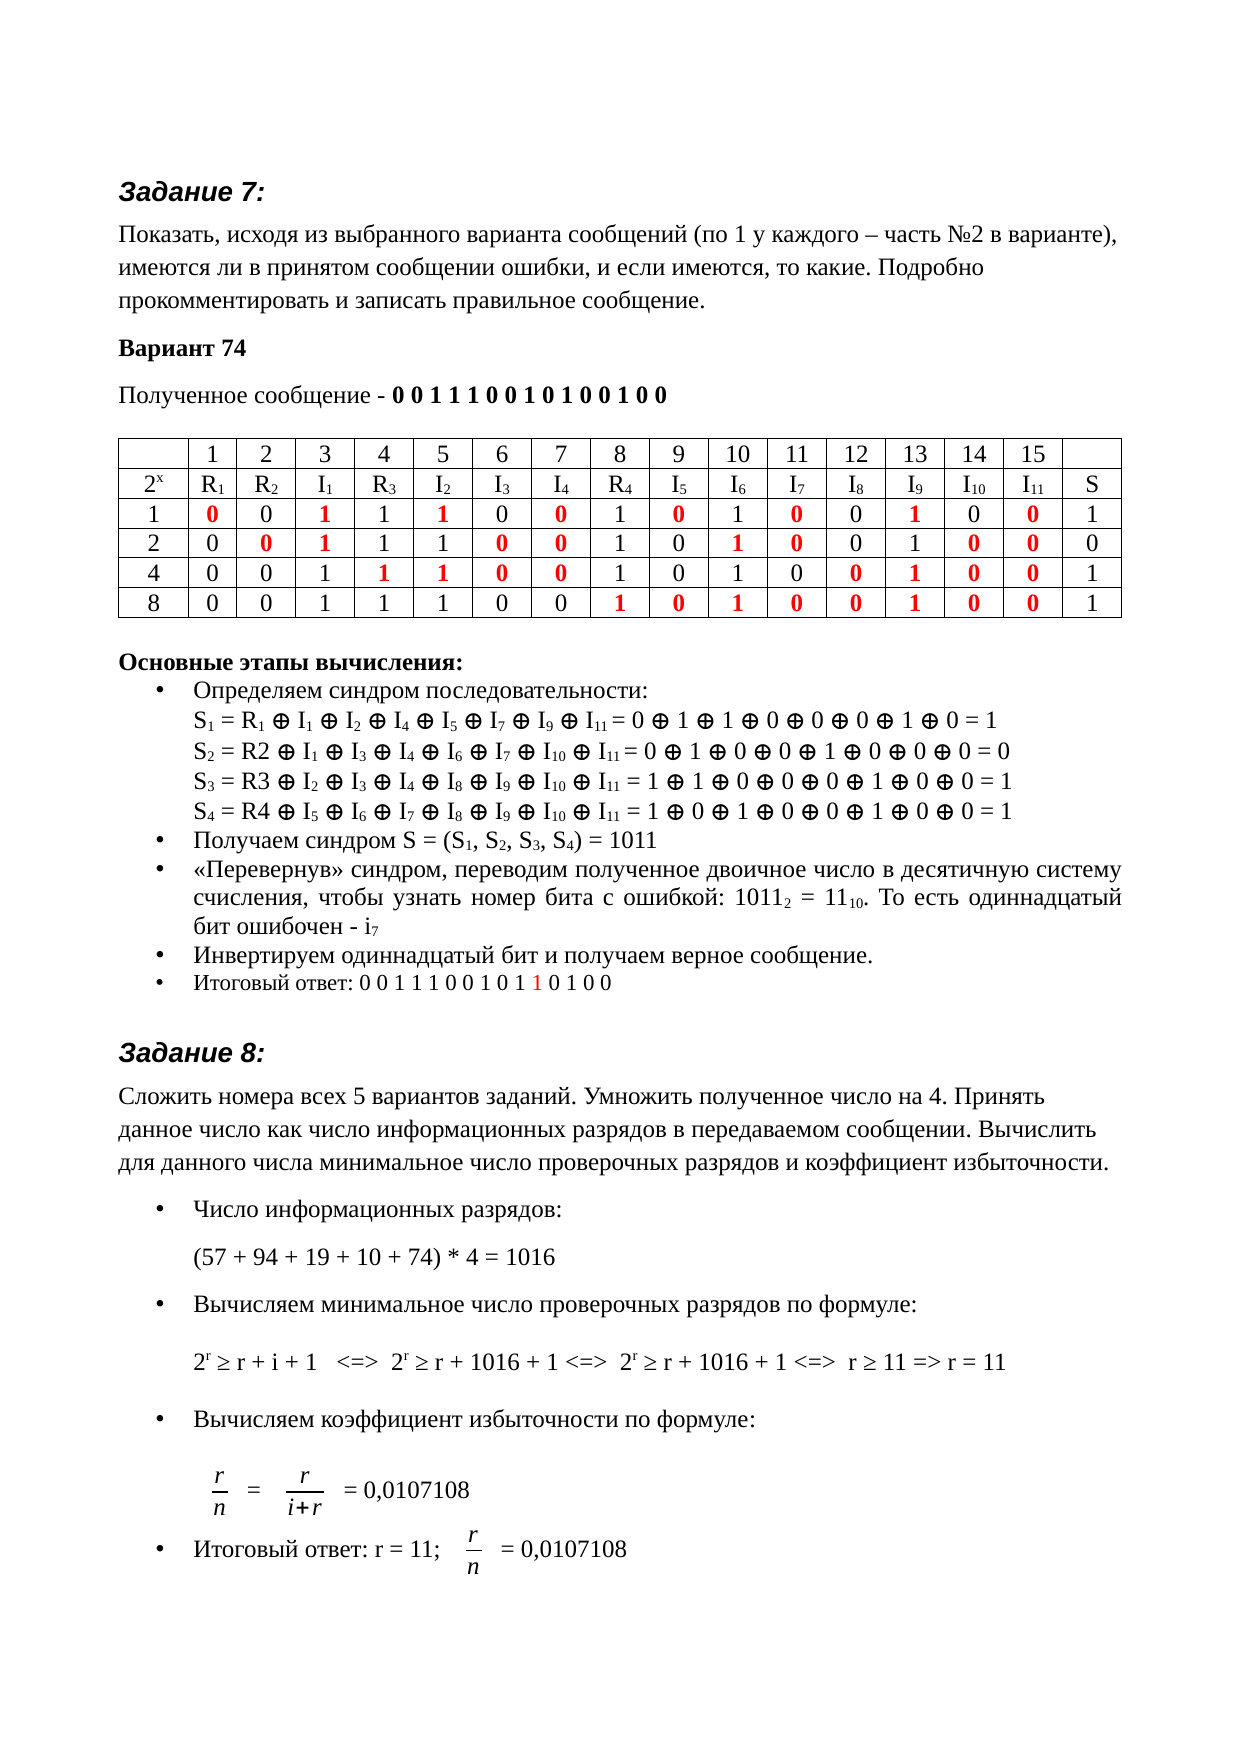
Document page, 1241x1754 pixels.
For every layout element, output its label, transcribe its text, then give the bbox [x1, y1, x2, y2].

table_cell 0 [473, 588, 531, 617]
list Определяем синдром последовательности: [156, 675, 1122, 704]
table_cell 0 [1004, 529, 1062, 557]
list (57 + 94 + 19 + 10 + 74) * 4 = 1016 [156, 1242, 1122, 1271]
table_header 6 [473, 439, 531, 468]
table_cell 0 [189, 558, 236, 587]
list Число информационных разрядов: [156, 1194, 1122, 1223]
table_header 9 [650, 439, 708, 468]
table_cell I9 [886, 469, 944, 498]
list 2r ≥ r + i + 1 <=> 2r ≥ r + 1016 + 1 <=> 2r ≥ r + 1016 + 1 <=> r ≥ 11 => r = 11 [193, 1347, 1122, 1376]
table_header 1 [189, 439, 236, 468]
subtitle Задание 8: [118, 1036, 1122, 1068]
list S3 = R3 ⊕ I2 ⊕ I3 ⊕ I4 ⊕ I8 ⊕ I9 ⊕ I10 ⊕ I11 = 1 ⊕ 1 ⊕ 0 ⊕ 0 ⊕ 0 ⊕ 1 ⊕ 0 ⊕ 0 = 1 [156, 764, 1122, 795]
table_cell R2 [237, 469, 295, 498]
table_cell I4 [532, 469, 590, 498]
table_cell I11 [1004, 469, 1062, 498]
table_cell 0 [237, 529, 295, 557]
text Полученное сообщение - 0 0 1 1 1 0 0 1 0 1 0 0 1 0 0 [118, 381, 1122, 409]
table_cell 0 [532, 588, 590, 617]
table_header 11 [768, 439, 826, 468]
list «Перевернув» синдром, переводим полученное двоичное число в десятичную систему счисления, чтобы узнать номер бита с ошибкой: 10112 = 1110. То есть одиннадцатый бит ошибочен - i7 [156, 854, 1122, 940]
table_cell 1 [296, 588, 354, 617]
list Вычисляем коэффициент избыточности по формуле: [156, 1404, 1122, 1433]
list S4 = R4 ⊕ I5 ⊕ I6 ⊕ I7 ⊕ I8 ⊕ I9 ⊕ I10 ⊕ I11 = 1 ⊕ 0 ⊕ 1 ⊕ 0 ⊕ 0 ⊕ 1 ⊕ 0 ⊕ 0 = 1 [156, 795, 1122, 825]
text Сложить номера всех 5 вариантов заданий. Умножить полученное число на 4. Принять данное число как число информационных разрядов в передаваемом сообщении. Вычислить для данного числа минимальное число проверочных разрядов и коэффициент избыточности. [118, 1081, 1122, 1176]
table_cell R4 [591, 469, 649, 498]
table_header 2 [237, 439, 295, 468]
table_cell 1 [296, 499, 354, 527]
table_header 14 [945, 439, 1003, 468]
table_cell 0 [237, 588, 295, 617]
table_cell 0 [189, 529, 236, 557]
list Итоговый ответ: 0 0 1 1 1 0 0 1 0 1 1 0 1 0 0 [156, 969, 1122, 995]
table_cell 1 [709, 529, 767, 557]
table_cell 0 [532, 499, 590, 527]
table_header 10 [709, 439, 767, 468]
table_cell 1 [591, 588, 649, 617]
table_cell 1 [296, 529, 354, 557]
list S2 = R2 ⊕ I1 ⊕ I3 ⊕ I4 ⊕ I6 ⊕ I7 ⊕ I10 ⊕ I11 = 0 ⊕ 1 ⊕ 0 ⊕ 0 ⊕ 1 ⊕ 0 ⊕ 0 ⊕ 0 = 0 [156, 734, 1122, 764]
table_cell 0 [237, 558, 295, 587]
table_cell 1 [886, 499, 944, 527]
table_cell 0 [827, 499, 885, 527]
table_cell 0 [650, 529, 708, 557]
table_cell I7 [768, 469, 826, 498]
table_cell 1 [886, 558, 944, 587]
table_cell 0 [1004, 499, 1062, 527]
table_cell 0 [768, 499, 826, 527]
table_cell S [1063, 469, 1121, 498]
table_cell 1 [414, 588, 472, 617]
text Основные этапы вычисления: [118, 647, 1122, 675]
table_cell 0 [189, 588, 236, 617]
table_cell 0 [1004, 588, 1062, 617]
table_header 5 [414, 439, 472, 468]
table_cell 0 [945, 588, 1003, 617]
table_header 4 [355, 439, 413, 468]
table_header 12 [827, 439, 885, 468]
table_cell 0 [532, 558, 590, 587]
table_cell 0 [1004, 558, 1062, 587]
table_cell 1 [296, 558, 354, 587]
table_header 15 [1004, 439, 1062, 468]
table_cell 0 [945, 499, 1003, 527]
table_cell 1 [414, 499, 472, 527]
table_header 8 [591, 439, 649, 468]
table_cell 1 [414, 529, 472, 557]
table_cell 0 [189, 499, 236, 527]
text Показать, исходя из выбранного варианта сообщений (по 1 у каждого – часть №2 в варианте), имеются ли в принятом сообщении ошибки, и если имеются, то какие. Подробно прокомментировать и записать правильное сообщение. [118, 219, 1122, 314]
table_cell 1 [414, 558, 472, 587]
table_cell 1 [355, 529, 413, 557]
table_header [1063, 439, 1121, 468]
table_cell 1 [119, 499, 188, 527]
text Вариант 74 [118, 333, 1122, 362]
table_cell 0 [945, 558, 1003, 587]
list = = 0,0107108 [156, 1462, 1122, 1521]
table_cell 8 [119, 588, 188, 617]
list S1 = R1 ⊕ I1 ⊕ I2 ⊕ I4 ⊕ I5 ⊕ I7 ⊕ I9 ⊕ I11 = 0 ⊕ 1 ⊕ 1 ⊕ 0 ⊕ 0 ⊕ 0 ⊕ 1 ⊕ 0 = 1 [156, 704, 1122, 734]
table_cell 0 [827, 529, 885, 557]
table_cell 0 [650, 499, 708, 527]
table_cell 4 [119, 558, 188, 587]
table_cell 1 [709, 499, 767, 527]
table_cell I5 [650, 469, 708, 498]
table_cell 1 [355, 588, 413, 617]
table_cell 1 [886, 529, 944, 557]
table_cell 0 [473, 529, 531, 557]
table_cell 0 [768, 529, 826, 557]
table_cell I6 [709, 469, 767, 498]
table_cell 1 [886, 588, 944, 617]
table_cell 1 [591, 499, 649, 527]
table_cell 1 [709, 558, 767, 587]
table_cell 0 [768, 588, 826, 617]
subtitle Задание 7: [118, 175, 1122, 207]
table_cell 2x [119, 469, 188, 498]
table_cell 1 [1063, 588, 1121, 617]
table_header 3 [296, 439, 354, 468]
table_cell 2 [119, 529, 188, 557]
list Вычисляем минимальное число проверочных разрядов по формуле: [156, 1289, 1122, 1318]
table_cell 1 [355, 499, 413, 527]
list Итоговый ответ: r = 11; = 0,0107108 [156, 1521, 1122, 1580]
table_cell 0 [532, 529, 590, 557]
table_header 13 [886, 439, 944, 468]
table_cell 1 [1063, 558, 1121, 587]
table_cell 0 [827, 558, 885, 587]
list Инвертируем одиннадцатый бит и получаем верное сообщение. [156, 940, 1122, 969]
table_cell 1 [591, 529, 649, 557]
table_cell R3 [355, 469, 413, 498]
table_cell R1 [189, 469, 236, 498]
list Получаем синдром S = (S1, S2, S3, S4) = 1011 [156, 825, 1122, 854]
table_cell 0 [650, 558, 708, 587]
table_cell 0 [473, 558, 531, 587]
table_cell 0 [650, 588, 708, 617]
table_cell I8 [827, 469, 885, 498]
table_header [119, 439, 188, 468]
table_cell 0 [827, 588, 885, 617]
table_cell I3 [473, 469, 531, 498]
table_cell 0 [945, 529, 1003, 557]
table_cell I2 [414, 469, 472, 498]
table_cell 0 [237, 499, 295, 527]
table_cell I10 [945, 469, 1003, 498]
table_header 7 [532, 439, 590, 468]
table_cell 0 [768, 558, 826, 587]
table_cell 1 [591, 558, 649, 587]
table_cell 0 [1063, 529, 1121, 557]
table_cell 1 [709, 588, 767, 617]
table_cell 1 [355, 558, 413, 587]
table_cell 0 [473, 499, 531, 527]
table_cell I1 [296, 469, 354, 498]
table_cell 1 [1063, 499, 1121, 527]
